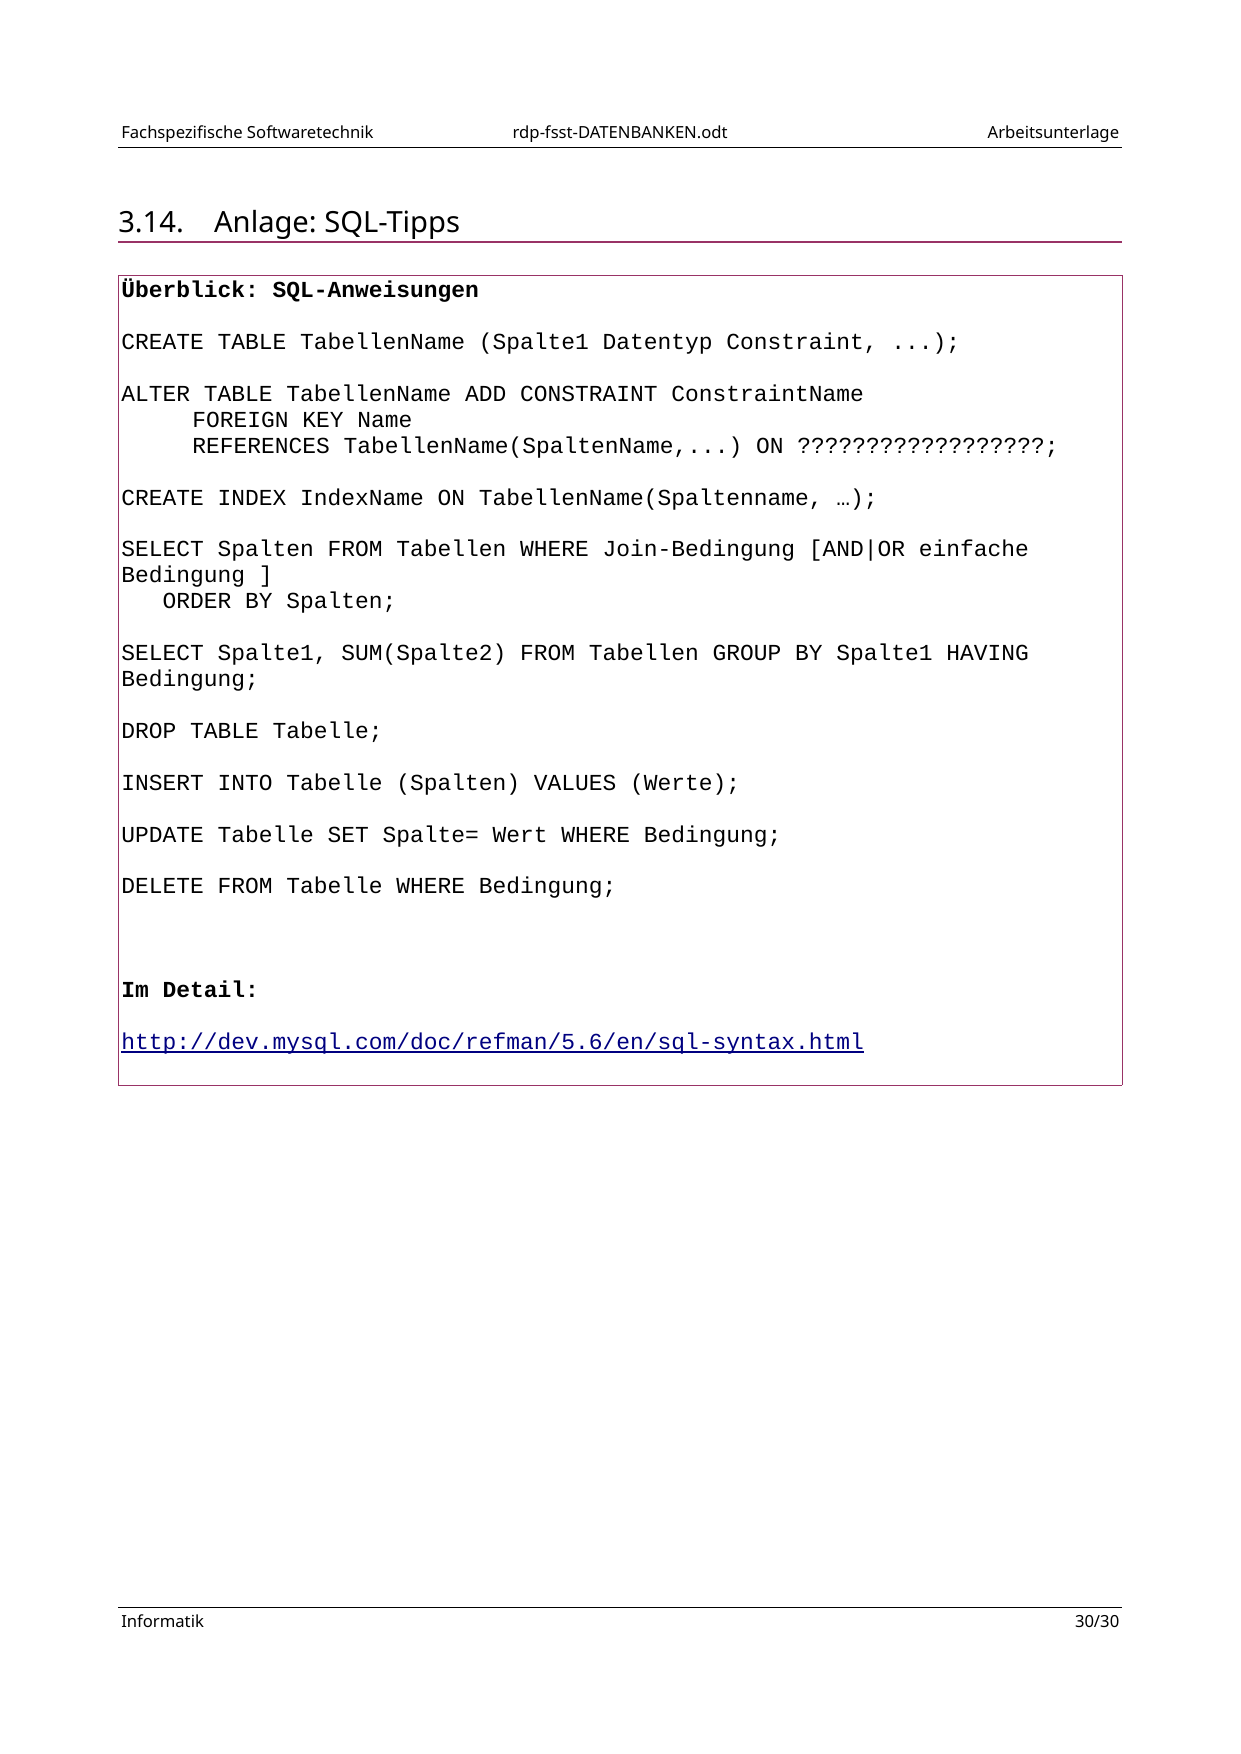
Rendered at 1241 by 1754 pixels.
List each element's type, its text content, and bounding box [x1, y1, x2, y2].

text DROP TABLE Tabelle; [119, 690, 1122, 742]
text FOREIGN KEY Name [119, 405, 1122, 431]
text ALTER TABLE TabellenName ADD CONSTRAINT ConstraintName [119, 379, 1122, 405]
text CREATE TABLE TabellenName (Spalte1 Datentyp Constraint, ...); [119, 327, 1122, 353]
text Überblick: SQL-Anweisungen [119, 276, 1122, 301]
text SELECT Spalten FROM Tabellen WHERE Join-Bedingung [AND|OR einfache Bedingung ] [119, 509, 1122, 587]
text Im Detail: [119, 976, 1122, 1002]
text http://dev.mysql.com/doc/refman/5.6/en/sql-syntax.html [119, 1027, 1122, 1053]
subtitle Anlage: SQL-Tipps [118, 201, 1122, 241]
text ORDER BY Spalten; [119, 587, 1122, 612]
text INSERT INTO Tabelle (Spalten) VALUES (Werte); [119, 768, 1122, 794]
text SELECT Spalte1, SUM(Spalte2) FROM Tabellen GROUP BY Spalte1 HAVING Bedingung; [119, 638, 1122, 690]
text REFERENCES TabellenName(SpaltenName,...) ON ??????????????????; [119, 431, 1122, 457]
text CREATE INDEX IndexName ON TabellenName(Spaltenname, …); [119, 483, 1122, 509]
text UPDATE Tabelle SET Spalte= Wert WHERE Bedingung; [119, 820, 1122, 846]
text DELETE FROM Tabelle WHERE Bedingung; [119, 872, 1122, 898]
